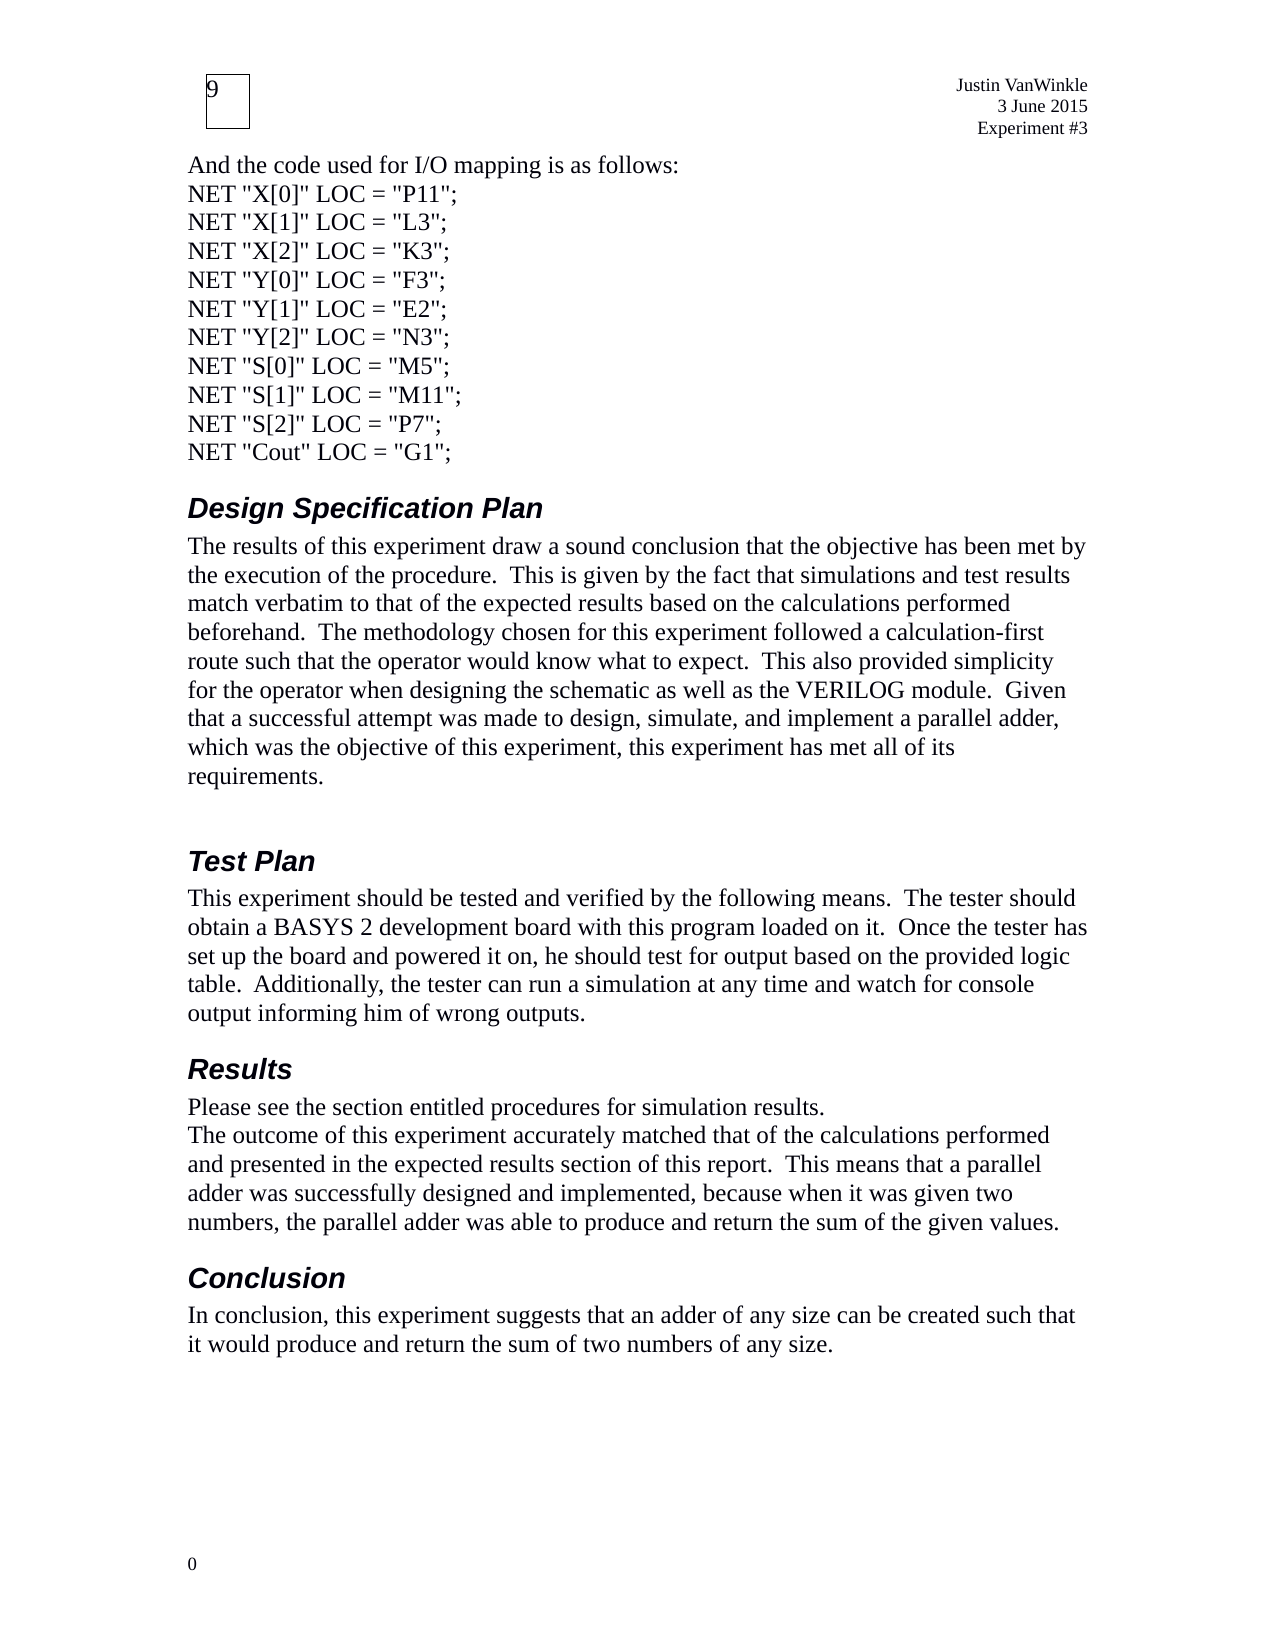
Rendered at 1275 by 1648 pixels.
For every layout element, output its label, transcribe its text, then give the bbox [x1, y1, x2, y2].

subtitle Conclusion [187, 1261, 1088, 1294]
subtitle Design Specification Plan [187, 491, 1088, 525]
text NET "S[2]" LOC = "P7"; [187, 409, 1088, 437]
text NET "S[0]" LOC = "M5"; [187, 351, 1088, 380]
text NET "X[0]" LOC = "P11"; [187, 179, 1088, 207]
text NET "Y[2]" LOC = "N3"; [187, 322, 1088, 351]
text The outcome of this experiment accurately matched that of the calculations performed and presented in the expected results section of this report. This means that a parallel adder was successfully designed and implemented, because when it was given two numbers, the parallel adder was able to produce and return the sum of the given values. [187, 1121, 1088, 1236]
text NET "Y[0]" LOC = "F3"; [187, 265, 1088, 294]
text And the code used for I/O mapping is as follows: [187, 150, 1088, 179]
text In conclusion, this experiment suggests that an adder of any size can be created such that it would produce and return the sum of two numbers of any size. [187, 1300, 1088, 1358]
text NET "X[2]" LOC = "K3"; [187, 236, 1088, 265]
text NET "S[1]" LOC = "M11"; [187, 380, 1088, 409]
subtitle Results [187, 1052, 1088, 1086]
text NET "X[1]" LOC = "L3"; [187, 207, 1088, 236]
text The results of this experiment draw a sound conclusion that the objective has been met by the execution of the procedure. This is given by the fact that simulations and test results match verbatim to that of the expected results based on the calculations performed beforehand. The methodology chosen for this experiment followed a calculation-first route such that the operator would know what to expect. This also provided simplicity for the operator when designing the schematic as well as the VERILOG module. Given that a successful attempt was made to design, simulate, and implement a parallel adder, which was the objective of this experiment, this experiment has met all of its requirements. [187, 531, 1088, 790]
text NET "Cout" LOC = "G1"; [187, 437, 1088, 466]
text NET "Y[1]" LOC = "E2"; [187, 294, 1088, 322]
text Please see the section entitled procedures for simulation results. [187, 1092, 1088, 1121]
subtitle Test Plan [187, 843, 1088, 877]
text This experiment should be tested and verified by the following means. The tester should obtain a BASYS 2 development board with this program loaded on it. Once the tester has set up the board and powered it on, he should test for output based on the provided logic table. Additionally, the tester can run a simulation at any time and watch for console output informing him of wrong outputs. [187, 883, 1088, 1027]
